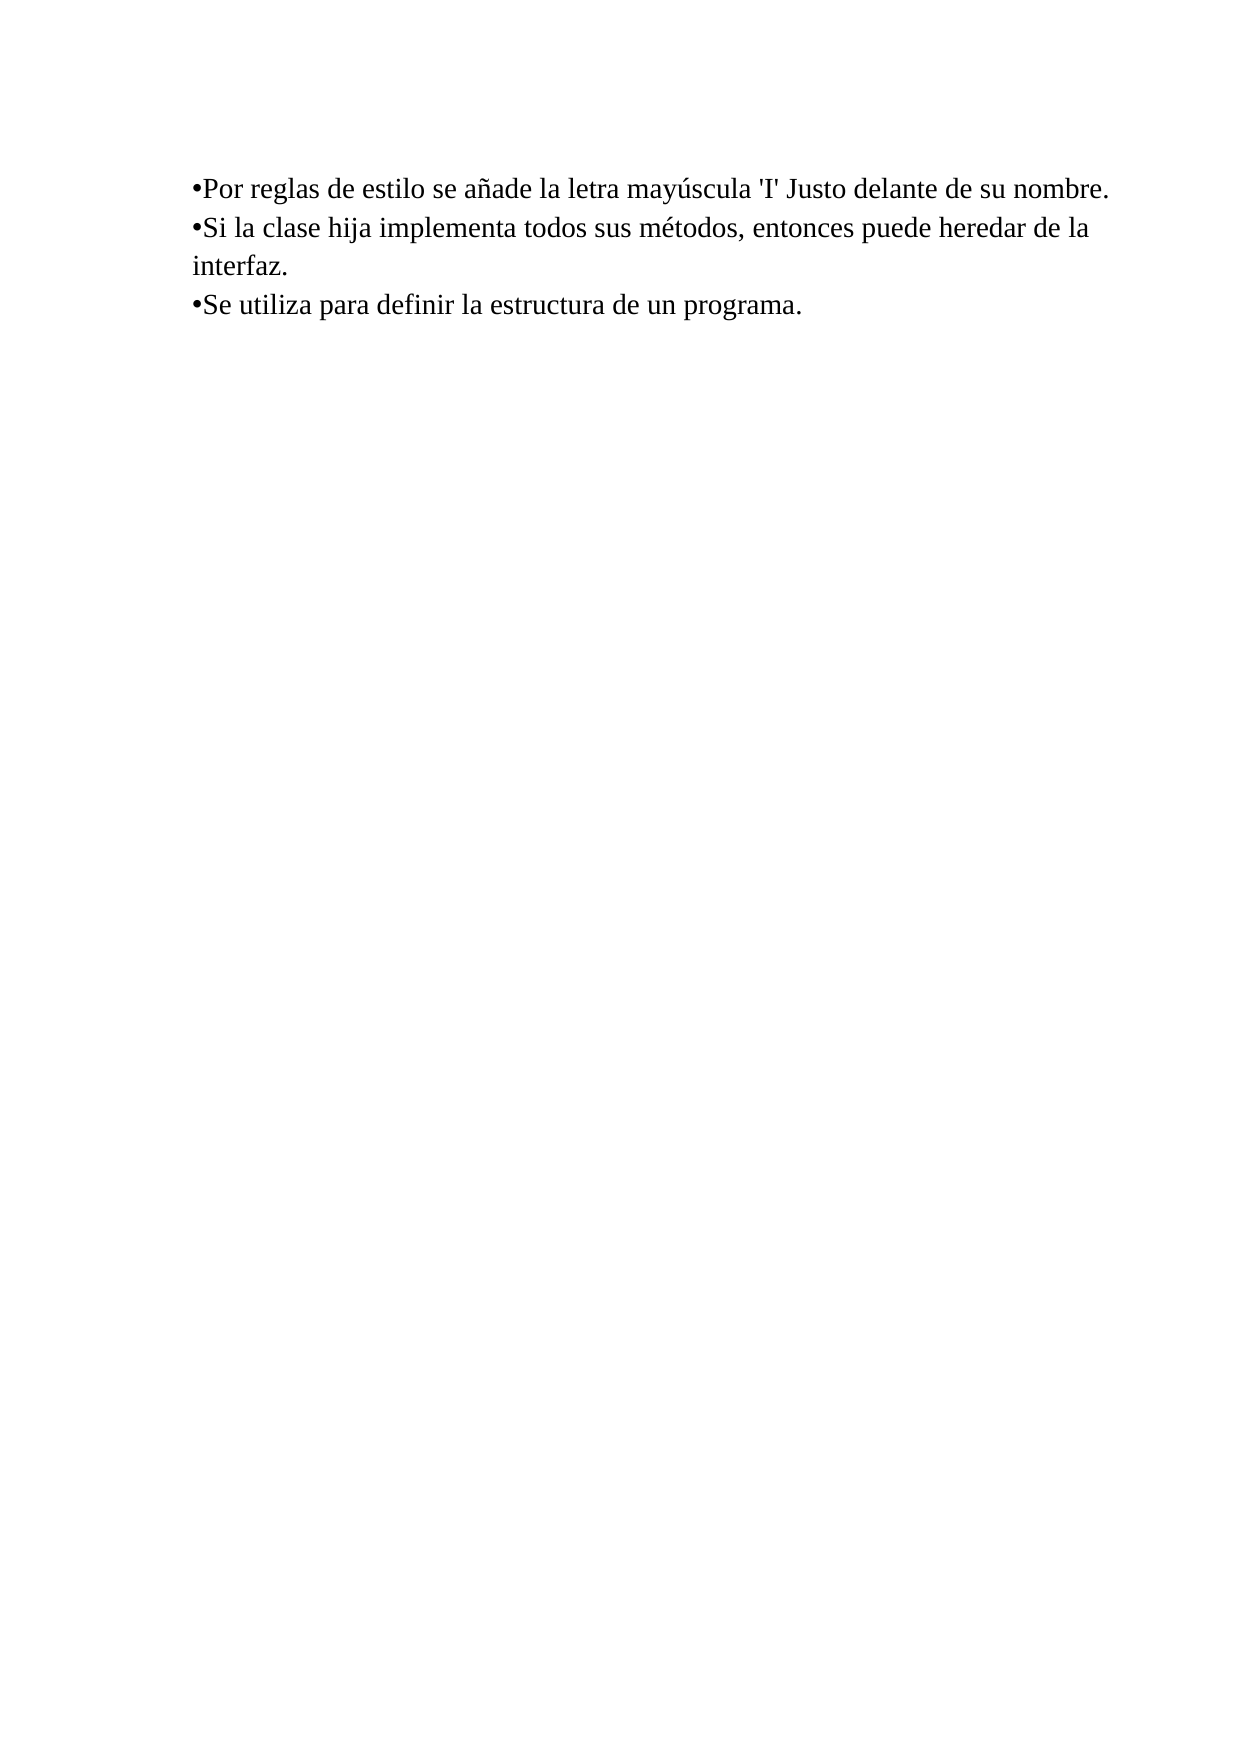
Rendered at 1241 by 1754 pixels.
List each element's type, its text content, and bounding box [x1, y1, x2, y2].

list Se utiliza para definir la estructura de un programa. [118, 287, 1122, 321]
list Si la clase hija implementa todos sus métodos, entonces puede heredar de la interfaz. [118, 210, 1122, 282]
list Por reglas de estilo se añade la letra mayúscula 'I' Justo delante de su nombre. [118, 171, 1122, 205]
